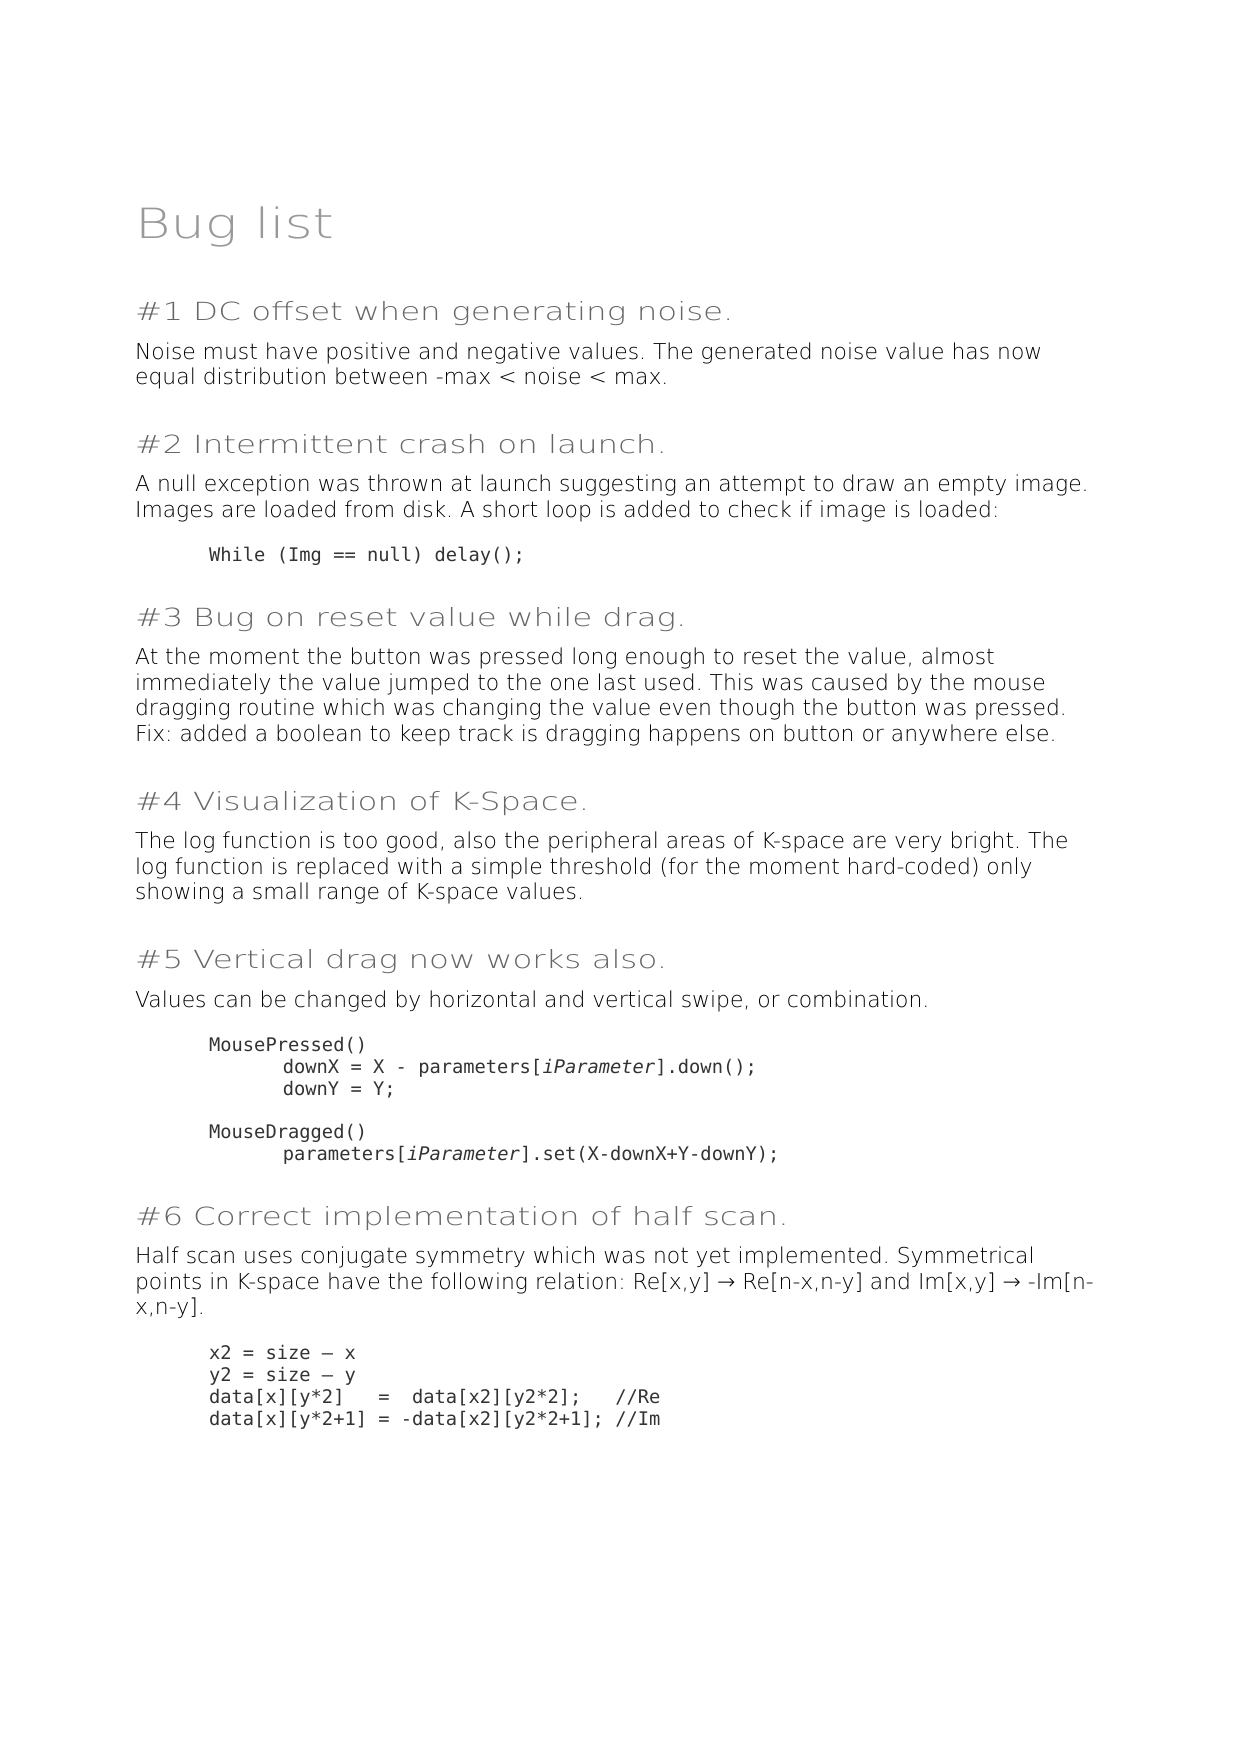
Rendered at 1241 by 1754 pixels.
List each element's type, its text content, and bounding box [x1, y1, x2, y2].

text The log function is too good, also the peripheral areas of K-space are very bright. The log function is replaced with a simple threshold (for the moment hard-coded) only showing a small range of K-space values. [135, 828, 1106, 905]
subtitle #6 Correct implementation of half scan. [135, 1202, 1106, 1231]
subtitle #2 Intermittent crash on launch. [135, 430, 1106, 459]
text x2 = size – x [135, 1342, 1106, 1364]
text downX = X - parameters[iParameter].down(); [135, 1056, 1106, 1078]
subtitle #4 Visualization of K-Space. [135, 787, 1106, 816]
text data[x][y*2+1] = -data[x2][y2*2+1]; //Im [135, 1407, 1106, 1429]
text y2 = size – y [135, 1364, 1106, 1386]
subtitle #1 DC offset when generating noise. [135, 297, 1106, 326]
text parameters[iParameter].set(X-downX+Y-downY); [135, 1143, 1106, 1165]
text downY = Y; [135, 1078, 1106, 1100]
text MousePressed() [135, 1034, 1106, 1056]
text Half scan uses conjugate symmetry which was not yet implemented. Symmetrical points in K-space have the following relation: Re[x,y] → Re[n-x,n-y] and Im[x,y] → -Im[n-x,n-y]. [135, 1243, 1106, 1320]
subtitle #3 Bug on reset value while drag. [135, 603, 1106, 632]
text Noise must have positive and negative values. The generated noise value has now equal distribution between -max < noise < max. [135, 339, 1106, 390]
subtitle #5 Vertical drag now works also. [135, 945, 1106, 974]
text Values can be changed by horizontal and vertical swipe, or combination. [135, 987, 1106, 1012]
text While (Img == null) delay(); [135, 544, 1106, 566]
text At the moment the button was pressed long enough to reset the value, almost immediately the value jumped to the one last used. This was caused by the mouse dragging routine which was changing the value even though the button was pressed. Fix: added a boolean to keep track is dragging happens on button or anywhere else. [135, 644, 1106, 747]
text MouseDragged() [135, 1122, 1106, 1143]
text data[x][y*2] = data[x2][y2*2]; //Re [135, 1386, 1106, 1407]
text A null exception was thrown at launch suggesting an attempt to draw an empty image. Images are loaded from disk. A short loop is added to check if image is loaded: [135, 472, 1106, 523]
subtitle Bug list [135, 199, 1106, 248]
